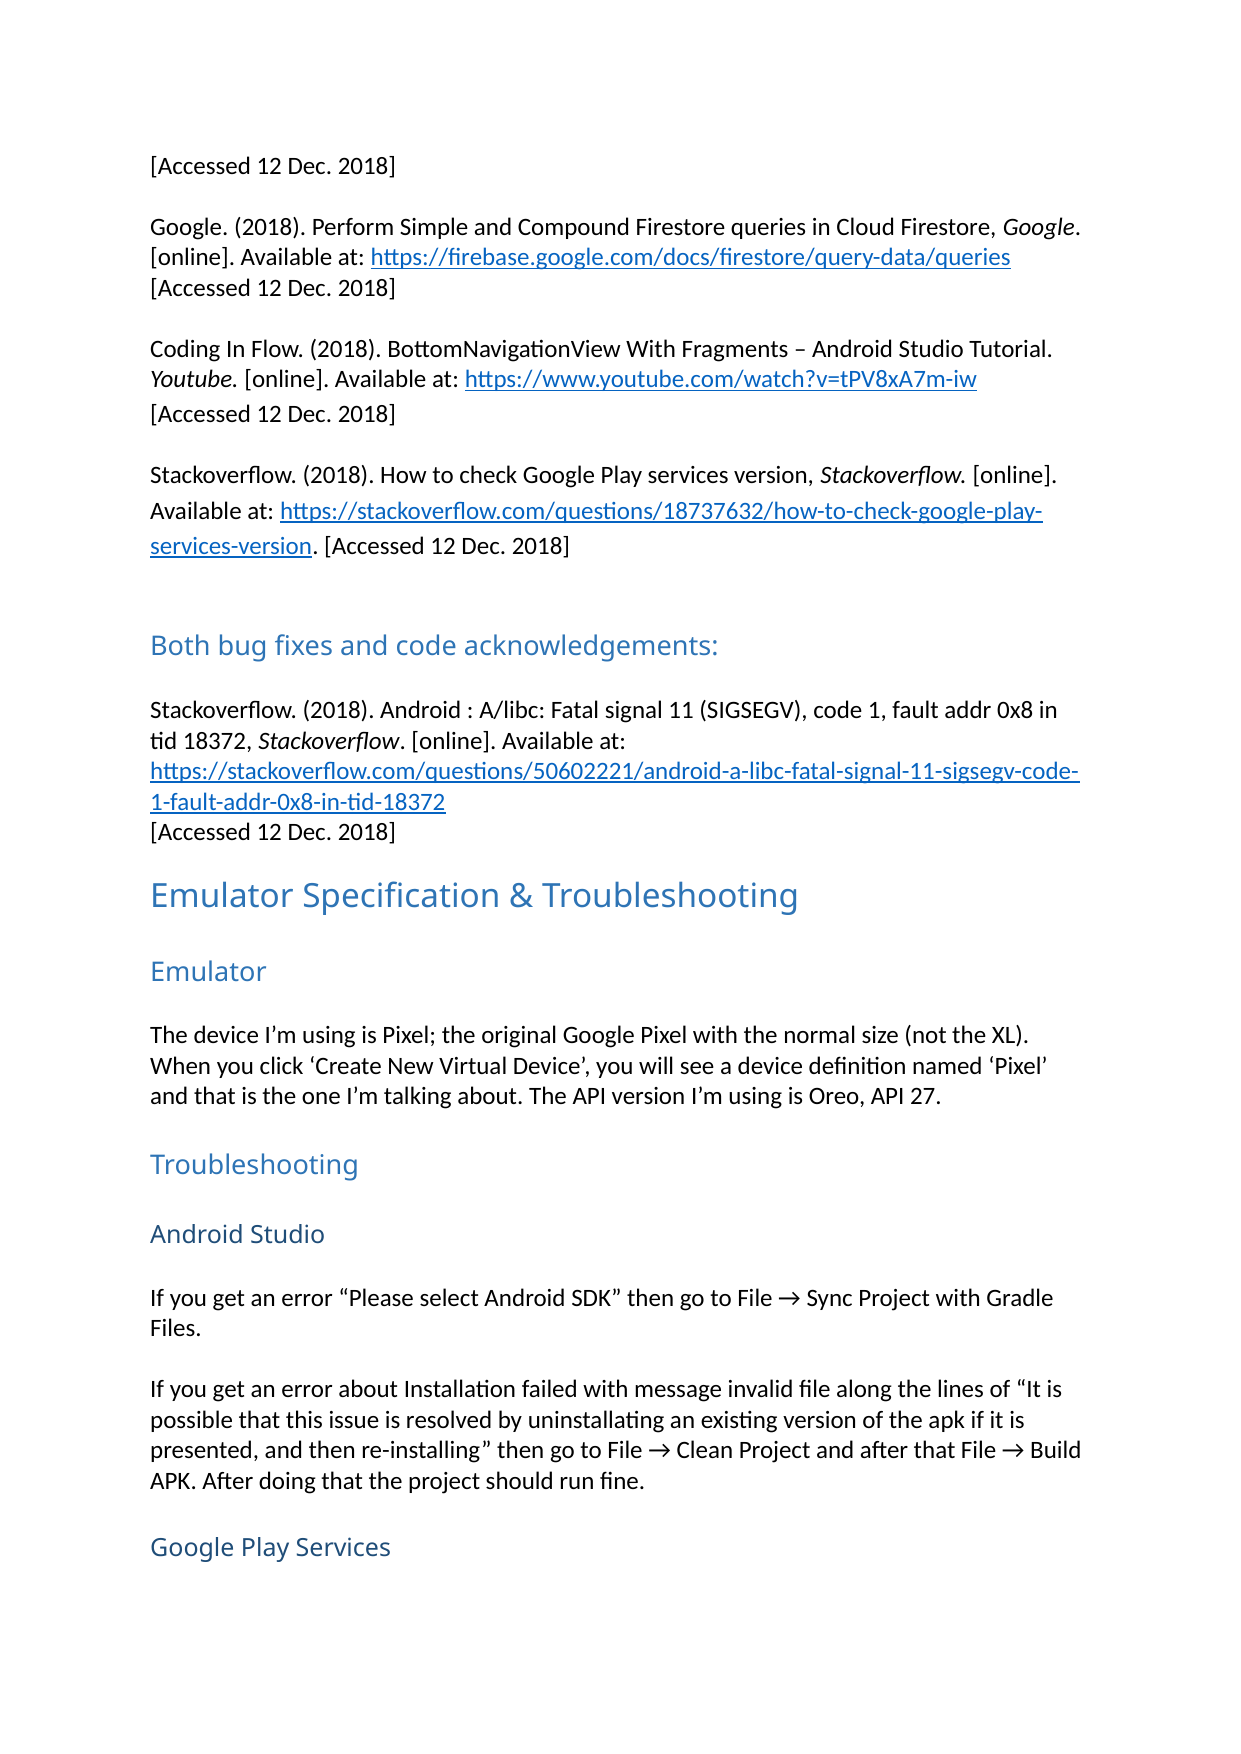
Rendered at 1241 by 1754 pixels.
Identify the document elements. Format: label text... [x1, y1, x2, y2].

text If you get an error “Please select Android SDK” then go to File → Sync Project with Gradle Files. [150, 1282, 1090, 1343]
subtitle Emulator Specification & Troubleshooting [150, 872, 1090, 917]
subtitle Troubleshooting [150, 1146, 1090, 1182]
subtitle Emulator [150, 952, 1090, 989]
text Coding In Flow. (2018). BottomNavigationView With Fragments – Android Studio Tutorial. Youtube. [online]. Available at: https://www.youtube.com/watch?v=tPV8xA7m-iw [150, 333, 1090, 394]
text Stackoverflow. (2018). Android : A/libc: Fatal signal 11 (SIGSEGV), code 1, fault addr 0x8 in tid 18372, Stackoverflow. [online]. Available at: https://stackoverflow.com/questions/50602221/android-a-libc-fatal-signal-11-sigsegv-code-1-fault-addr-0x8-in-tid-18372 [150, 694, 1090, 816]
text If you get an error about Installation failed with message invalid file along the lines of “It is possible that this issue is resolved by uninstallating an existing version of the apk if it is presented, and then re-installing” then go to File → Clean Project and after that File → Build APK. After doing that the project should run fine. [150, 1373, 1090, 1495]
text [Accessed 12 Dec. 2018] [150, 816, 1090, 847]
text [Accessed 12 Dec. 2018] [150, 394, 1090, 429]
subtitle Android Studio [150, 1217, 1090, 1251]
text Stackoverflow. (2018). How to check Google Play services version, Stackoverflow. [online]. Available at: https://stackoverflow.com/questions/18737632/how-to-check-google-play-services-version. [Accessed 12 Dec. 2018] [150, 454, 1090, 561]
text [Accessed 12 Dec. 2018] [150, 150, 1090, 181]
subtitle Google Play Services [150, 1530, 1090, 1564]
text The device I’m using is Pixel; the original Google Pixel with the normal size (not the XL). When you click ‘Create New Virtual Device’, you will see a device definition named ‘Pixel’ and that is the one I’m talking about. The API version I’m using is Oreo, API 27. [150, 1019, 1090, 1111]
text [Accessed 12 Dec. 2018] [150, 272, 1090, 303]
subtitle Both bug fixes and code acknowledgements: [150, 627, 1090, 664]
text Google. (2018). Perform Simple and Compound Firestore queries in Cloud Firestore, Google. [online]. Available at: https://firebase.google.com/docs/firestore/query-data/queries [150, 211, 1090, 272]
